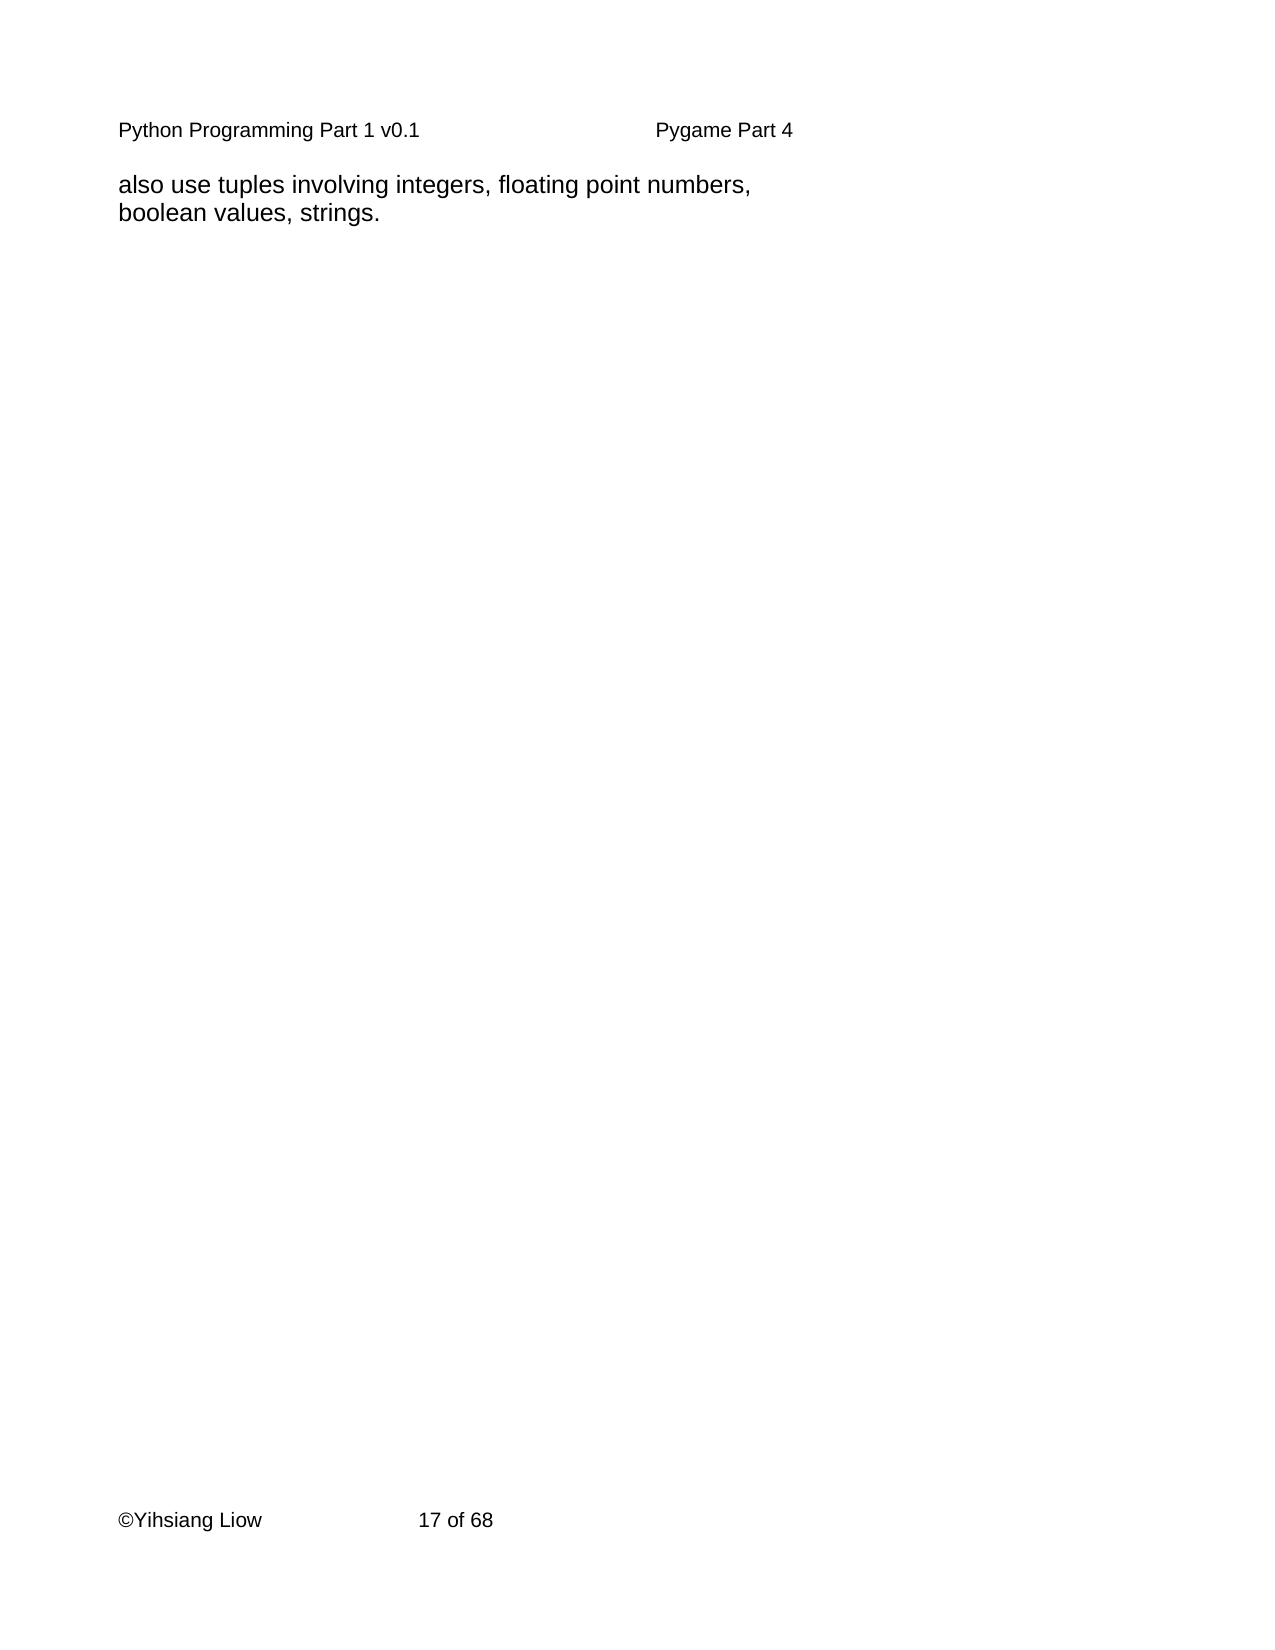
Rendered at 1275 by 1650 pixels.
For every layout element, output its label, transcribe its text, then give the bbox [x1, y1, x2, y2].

text also use tuples involving integers, floating point numbers, boolean values, strings. [118, 171, 793, 227]
